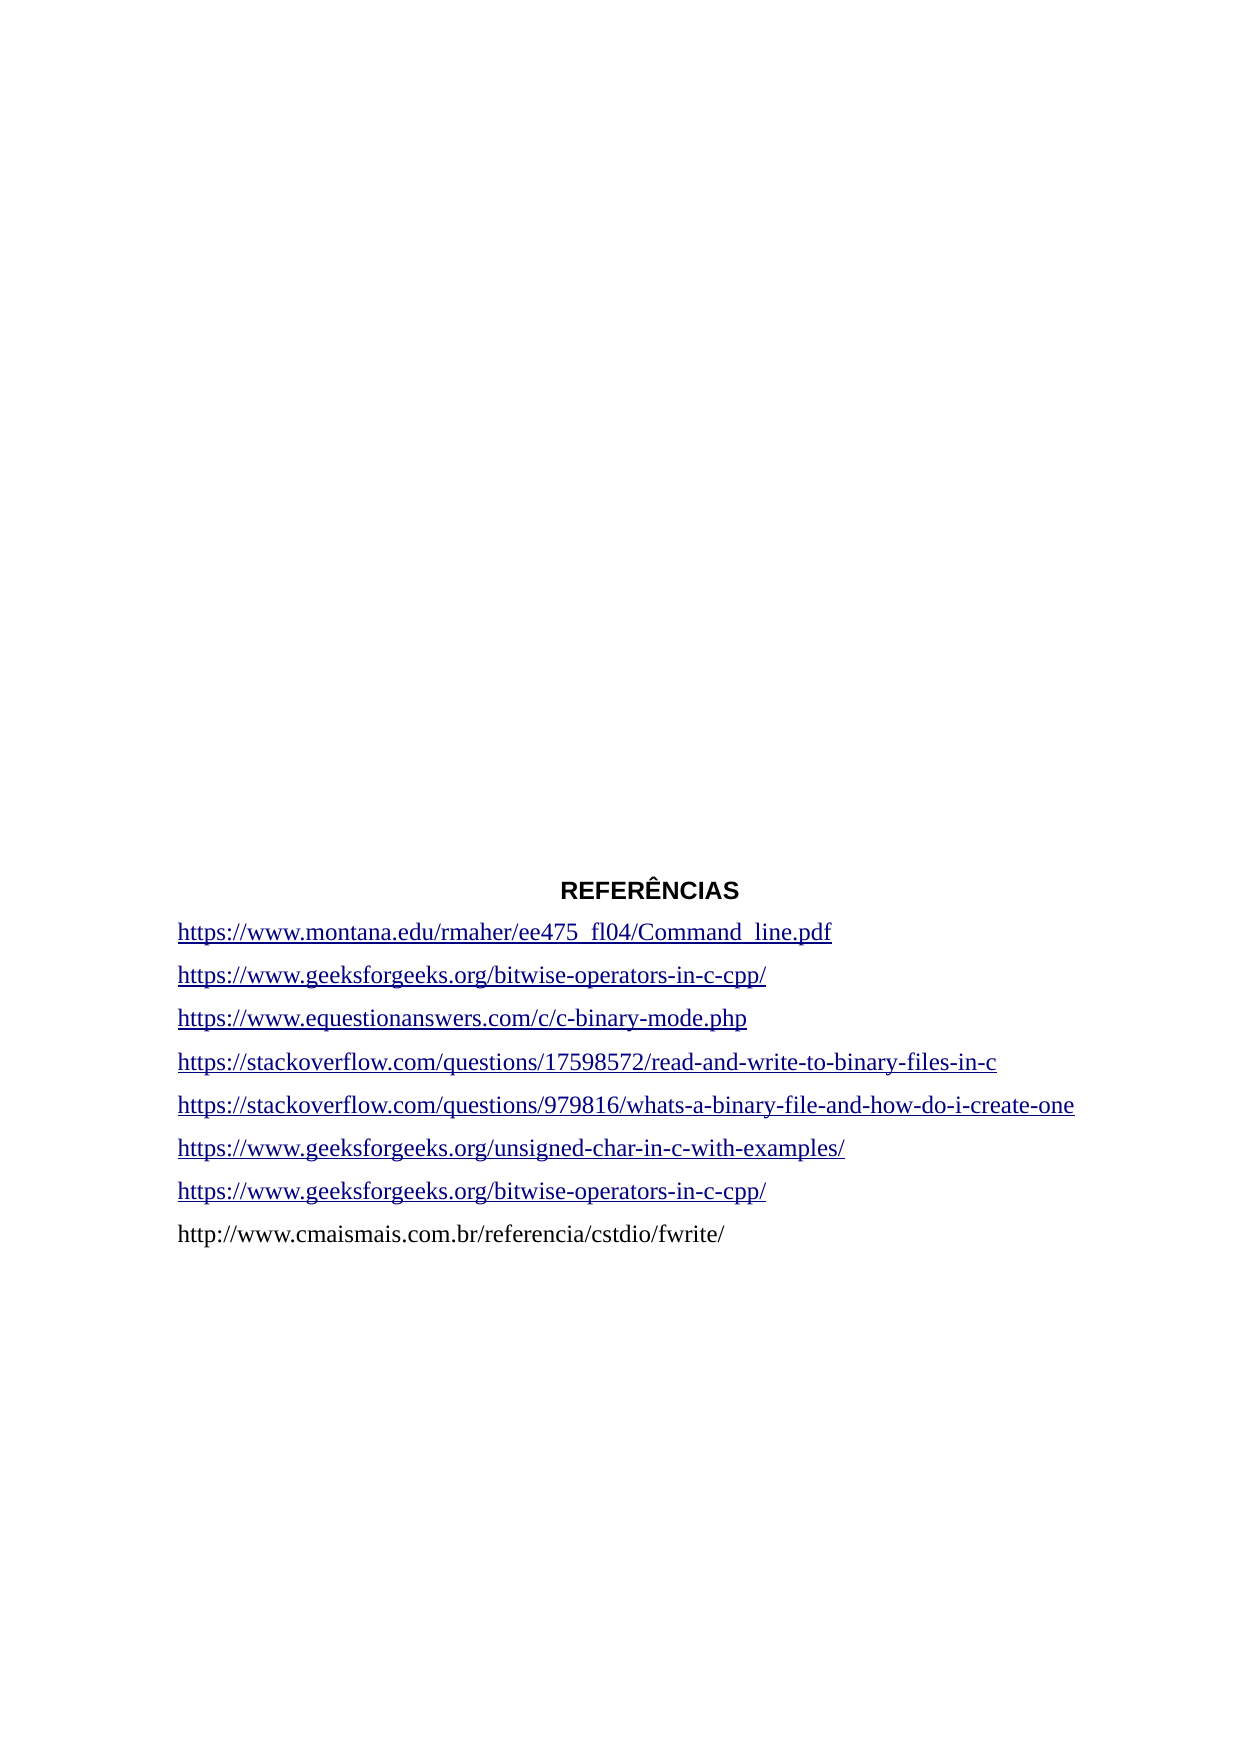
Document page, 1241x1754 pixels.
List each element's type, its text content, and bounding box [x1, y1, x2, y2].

text https://www.equestionanswers.com/c/c-binary-mode.php [177, 1003, 1122, 1032]
text https://www.geeksforgeeks.org/bitwise-operators-in-c-cpp/ [177, 1176, 1122, 1205]
text https://www.montana.edu/rmaher/ee475_fl04/Command_line.pdf [177, 917, 1122, 946]
text https://www.geeksforgeeks.org/bitwise-operators-in-c-cpp/ [177, 960, 1122, 989]
text https://stackoverflow.com/questions/979816/whats-a-binary-file-and-how-do-i-create-one [177, 1090, 1122, 1118]
text https://www.geeksforgeeks.org/unsigned-char-in-c-with-examples/ [177, 1133, 1122, 1162]
subtitle REFERÊNCIAS [177, 832, 1122, 905]
text http://www.cmaismais.com.br/referencia/cstdio/fwrite/ [177, 1219, 1122, 1248]
text https://stackoverflow.com/questions/17598572/read-and-write-to-binary-files-in-c [177, 1047, 1122, 1075]
